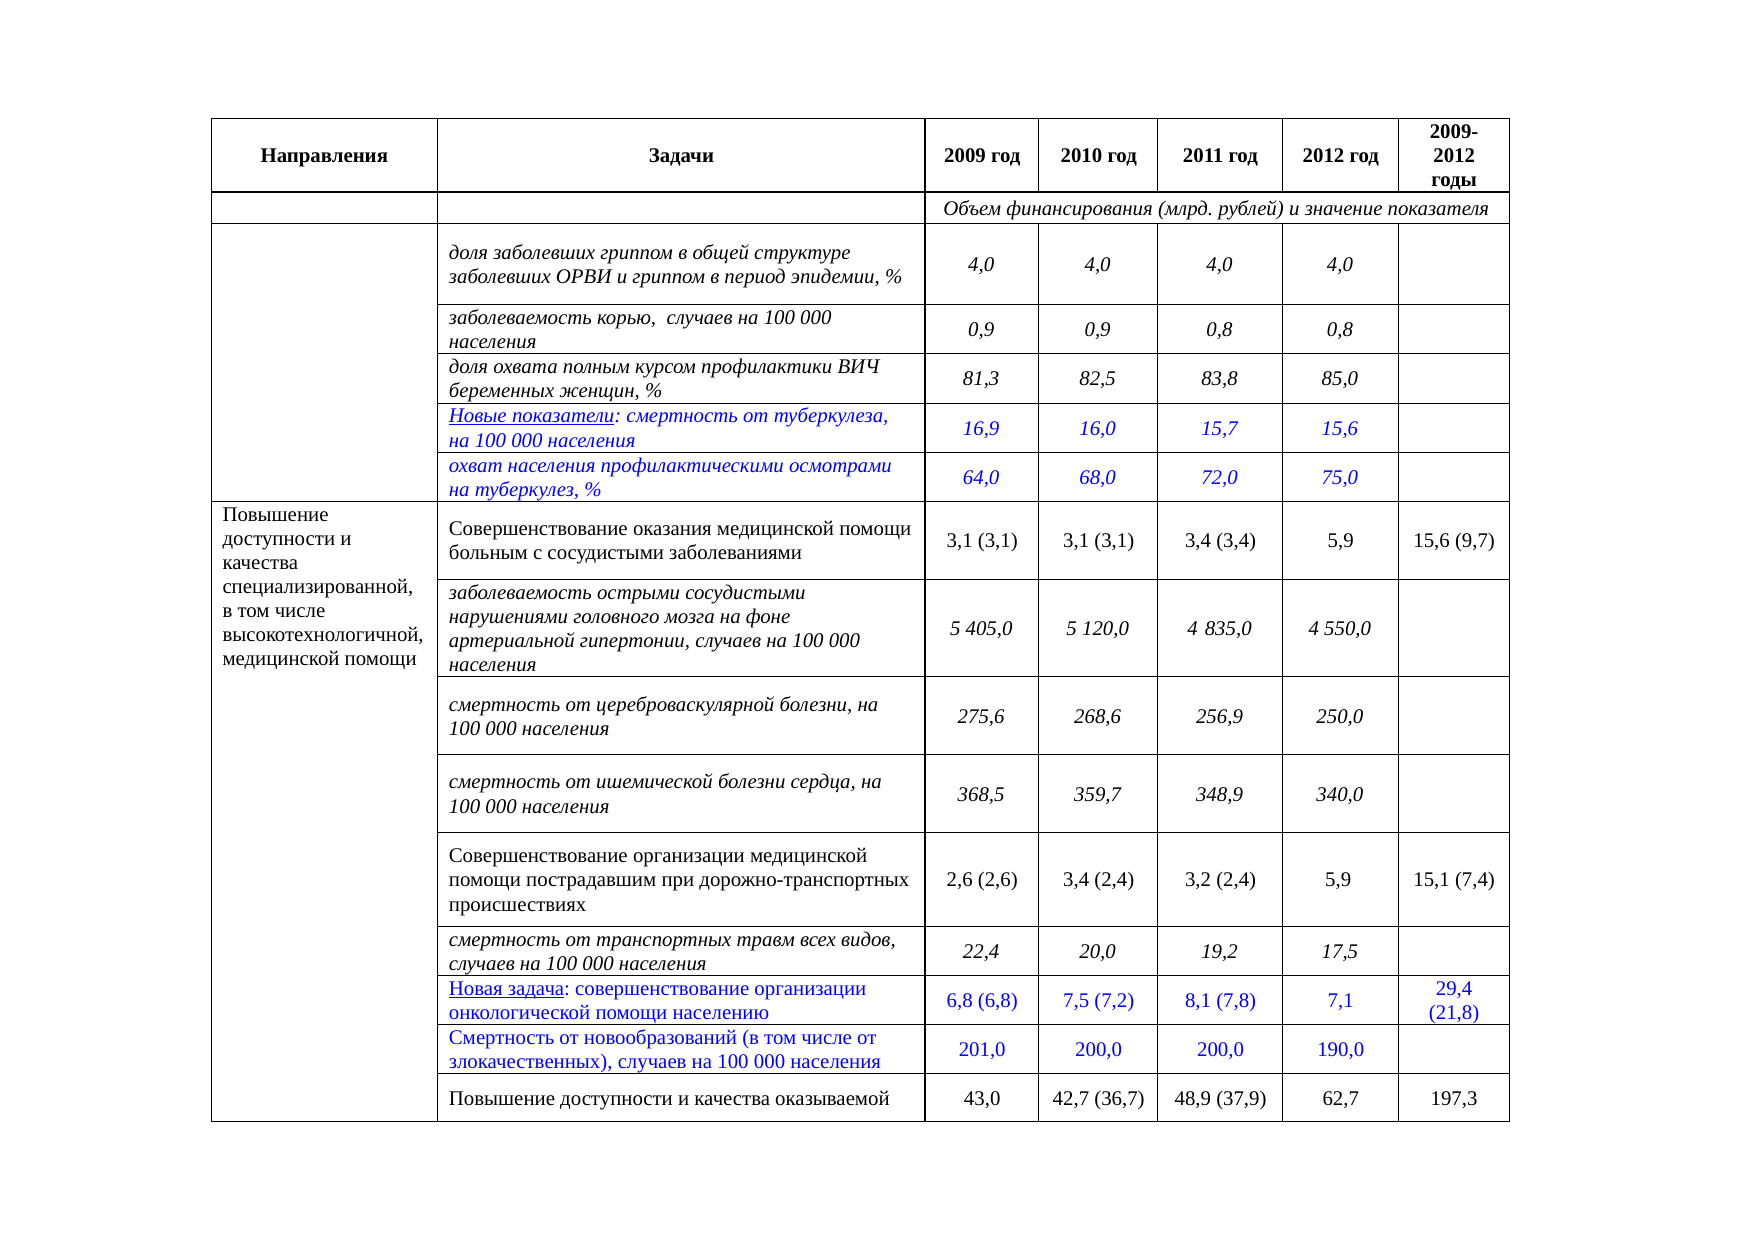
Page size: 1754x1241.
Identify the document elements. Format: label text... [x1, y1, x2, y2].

table_cell 15,1 (7,4) [1399, 833, 1509, 926]
table_cell 340,0 [1283, 755, 1398, 832]
table_header 2010 год [1039, 119, 1157, 191]
table_cell Смертность от новообразований (в том числе от злокачественных), случаев на 100 000 населения [438, 1025, 924, 1073]
table_cell 0,9 [1039, 305, 1157, 353]
table_cell [1399, 224, 1509, 304]
table_cell смертность от транспортных травм всех видов, случаев на 100 000 населения [438, 927, 924, 975]
table_cell 256,9 [1158, 677, 1282, 754]
table_cell 4,0 [1158, 224, 1282, 304]
table_cell 0,8 [1158, 305, 1282, 353]
table_cell доля охвата полным курсом профилактики ВИЧ беременных женщин, % [438, 354, 924, 402]
table_cell 64,0 [926, 453, 1038, 501]
table_cell смертность от ишемической болезни сердца, на 100 000 населения [438, 755, 924, 832]
table_cell 3,4 (3,4) [1158, 502, 1282, 579]
table_cell Совершенствование оказания медицинской помощи больным с сосудистыми заболеваниями [438, 502, 924, 579]
table_cell 83,8 [1158, 354, 1282, 402]
table_header 2009-2012 годы [1399, 119, 1509, 191]
table_cell [1399, 354, 1509, 402]
table_cell 19,2 [1158, 927, 1282, 975]
table_cell Объем финансирования (млрд. рублей) и значение показателя [926, 193, 1509, 223]
table_cell 16,9 [926, 404, 1038, 452]
table_cell 5,9 [1283, 502, 1398, 579]
table_cell 250,0 [1283, 677, 1398, 754]
table_cell 268,6 [1039, 677, 1157, 754]
table_cell 0,9 [926, 305, 1038, 353]
table_cell Новая задача: совершенствование организации онкологической помощи населению [438, 976, 924, 1024]
table_cell [1399, 305, 1509, 353]
table_cell 72,0 [1158, 453, 1282, 501]
table_cell 48,9 (37,9) [1158, 1074, 1282, 1121]
table_cell смертность от цереброваскулярной болезни, на 100 000 населения [438, 677, 924, 754]
table_cell 42,7 (36,7) [1039, 1074, 1157, 1121]
table_cell [212, 193, 437, 223]
table_cell 4,0 [1283, 224, 1398, 304]
table_cell 68,0 [1039, 453, 1157, 501]
table_cell 17,5 [1283, 927, 1398, 975]
table_cell Совершенствование организации медицинской помощи пострадавшим при дорожно-транспортных происшествиях [438, 833, 924, 926]
table_cell заболеваемость острыми сосудистыми нарушениями головного мозга на фоне артериальной гипертонии, случаев на 100 000 населения [438, 580, 924, 676]
table_cell 20,0 [1039, 927, 1157, 975]
table_cell [1399, 1025, 1509, 1073]
table_cell 29,4 (21,8) [1399, 976, 1509, 1024]
table_cell 3,2 (2,4) [1158, 833, 1282, 926]
table_cell 4,0 [1039, 224, 1157, 304]
table_header 2009 год [926, 119, 1038, 191]
table_cell 275,6 [926, 677, 1038, 754]
table_cell [1399, 453, 1509, 501]
table_cell доля заболевших гриппом в общей структуре заболевших ОРВИ и гриппом в период эпидемии, % [438, 224, 924, 304]
table_cell 6,8 (6,8) [926, 976, 1038, 1024]
table_cell 75,0 [1283, 453, 1398, 501]
table_cell Повышение доступности и качества специализированной, в том числе высокотехнологичной, медицинской помощи [212, 502, 437, 1121]
table_cell [1399, 580, 1509, 676]
table_cell 5 405,0 [926, 580, 1038, 676]
table_cell охват населения профилактическими осмотрами на туберкулез, % [438, 453, 924, 501]
table_cell 22,4 [926, 927, 1038, 975]
table_cell 7,1 [1283, 976, 1398, 1024]
table_cell [1399, 755, 1509, 832]
table_cell 82,5 [1039, 354, 1157, 402]
table_cell 201,0 [926, 1025, 1038, 1073]
table_cell 4 550,0 [1283, 580, 1398, 676]
table_cell 2,6 (2,6) [926, 833, 1038, 926]
table_cell 359,7 [1039, 755, 1157, 832]
table_cell 16,0 [1039, 404, 1157, 452]
table_header 2011 год [1158, 119, 1282, 191]
table_cell 15,7 [1158, 404, 1282, 452]
table_cell [1399, 677, 1509, 754]
table_header Направления [212, 119, 437, 191]
table_cell [438, 193, 924, 223]
table_cell 3,4 (2,4) [1039, 833, 1157, 926]
table_cell 15,6 (9,7) [1399, 502, 1509, 579]
table_cell 368,5 [926, 755, 1038, 832]
table_cell 4 835,0 [1158, 580, 1282, 676]
table_cell заболеваемость корью, случаев на 100 000 населения [438, 305, 924, 353]
table_cell 8,1 (7,8) [1158, 976, 1282, 1024]
table_cell 0,8 [1283, 305, 1398, 353]
table_cell 15,6 [1283, 404, 1398, 452]
table_cell 85,0 [1283, 354, 1398, 402]
table_cell 43,0 [926, 1074, 1038, 1121]
table_cell 200,0 [1158, 1025, 1282, 1073]
table_header 2012 год [1283, 119, 1398, 191]
table_cell 197,3 [1399, 1074, 1509, 1121]
table_cell 3,1 (3,1) [926, 502, 1038, 579]
table_cell [212, 224, 437, 501]
table_cell Новые показатели: смертность от туберкулеза, на 100 000 населения [438, 404, 924, 452]
table_cell [1399, 404, 1509, 452]
table_cell Повышение доступности и качества оказываемой [438, 1074, 924, 1121]
table_cell 3,1 (3,1) [1039, 502, 1157, 579]
table_cell 348,9 [1158, 755, 1282, 832]
table_cell 5,9 [1283, 833, 1398, 926]
table_cell 200,0 [1039, 1025, 1157, 1073]
table_header Задачи [438, 119, 924, 191]
table_cell 81,3 [926, 354, 1038, 402]
table_cell 5 120,0 [1039, 580, 1157, 676]
table_cell 7,5 (7,2) [1039, 976, 1157, 1024]
table_cell 4,0 [926, 224, 1038, 304]
table_cell [1399, 927, 1509, 975]
table_cell 190,0 [1283, 1025, 1398, 1073]
table_cell 62,7 [1283, 1074, 1398, 1121]
